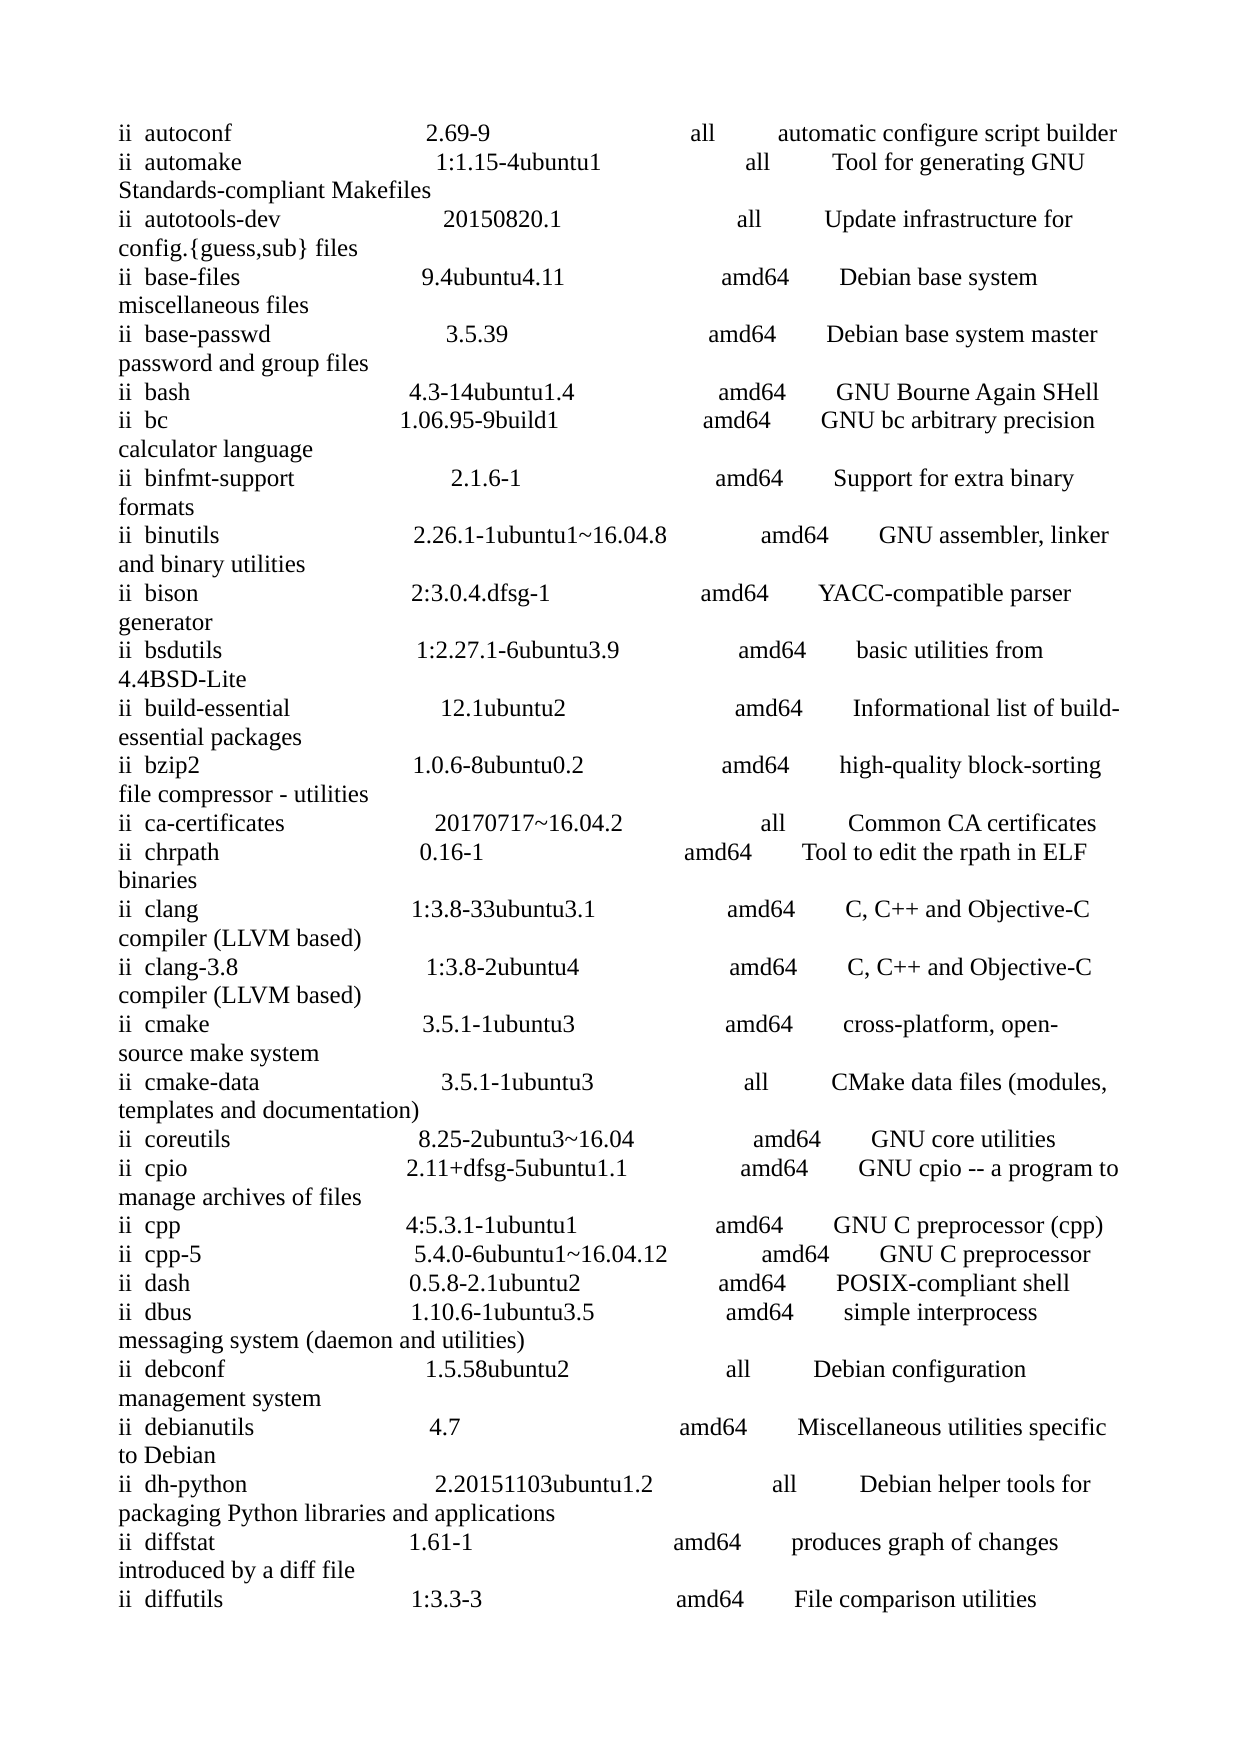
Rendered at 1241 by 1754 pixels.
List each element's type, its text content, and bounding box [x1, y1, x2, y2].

text ii autoconf 2.69-9 all automatic configure script builder [118, 118, 1122, 147]
text ii bzip2 1.0.6-8ubuntu0.2 amd64 high-quality block-sorting file compressor - utilities [118, 751, 1122, 808]
text ii debconf 1.5.58ubuntu2 all Debian configuration management system [118, 1354, 1122, 1412]
text ii cpp-5 5.4.0-6ubuntu1~16.04.12 amd64 GNU C preprocessor [118, 1239, 1122, 1268]
text ii autotools-dev 20150820.1 all Update infrastructure for config.{guess,sub} files [118, 204, 1122, 262]
text ii build-essential 12.1ubuntu2 amd64 Informational list of build-essential packages [118, 693, 1122, 751]
text ii dh-python 2.20151103ubuntu1.2 all Debian helper tools for packaging Python libraries and applications [118, 1469, 1122, 1527]
text ii base-passwd 3.5.39 amd64 Debian base system master password and group files [118, 319, 1122, 377]
text ii debianutils 4.7 amd64 Miscellaneous utilities specific to Debian [118, 1412, 1122, 1469]
text ii binutils 2.26.1-1ubuntu1~16.04.8 amd64 GNU assembler, linker and binary utilities [118, 521, 1122, 578]
text ii binfmt-support 2.1.6-1 amd64 Support for extra binary formats [118, 463, 1122, 521]
text ii base-files 9.4ubuntu4.11 amd64 Debian base system miscellaneous files [118, 262, 1122, 319]
text ii cmake 3.5.1-1ubuntu3 amd64 cross-platform, open-source make system [118, 1009, 1122, 1067]
text ii bsdutils 1:2.27.1-6ubuntu3.9 amd64 basic utilities from 4.4BSD-Lite [118, 636, 1122, 693]
text ii clang 1:3.8-33ubuntu3.1 amd64 C, C++ and Objective-C compiler (LLVM based) [118, 894, 1122, 952]
text ii cmake-data 3.5.1-1ubuntu3 all CMake data files (modules, templates and documentation) [118, 1067, 1122, 1124]
text ii cpio 2.11+dfsg-5ubuntu1.1 amd64 GNU cpio -- a program to manage archives of files [118, 1153, 1122, 1211]
text ii cpp 4:5.3.1-1ubuntu1 amd64 GNU C preprocessor (cpp) [118, 1211, 1122, 1239]
text ii dbus 1.10.6-1ubuntu3.5 amd64 simple interprocess messaging system (daemon and utilities) [118, 1297, 1122, 1354]
text ii chrpath 0.16-1 amd64 Tool to edit the rpath in ELF binaries [118, 837, 1122, 894]
text ii bc 1.06.95-9build1 amd64 GNU bc arbitrary precision calculator language [118, 406, 1122, 463]
text ii diffutils 1:3.3-3 amd64 File comparison utilities [118, 1584, 1122, 1613]
text ii bash 4.3-14ubuntu1.4 amd64 GNU Bourne Again SHell [118, 377, 1122, 406]
text ii automake 1:1.15-4ubuntu1 all Tool for generating GNU Standards-compliant Makefiles [118, 147, 1122, 204]
text ii clang-3.8 1:3.8-2ubuntu4 amd64 C, C++ and Objective-C compiler (LLVM based) [118, 952, 1122, 1009]
text ii bison 2:3.0.4.dfsg-1 amd64 YACC-compatible parser generator [118, 578, 1122, 636]
text ii coreutils 8.25-2ubuntu3~16.04 amd64 GNU core utilities [118, 1124, 1122, 1153]
text ii ca-certificates 20170717~16.04.2 all Common CA certificates [118, 808, 1122, 837]
text ii dash 0.5.8-2.1ubuntu2 amd64 POSIX-compliant shell [118, 1268, 1122, 1297]
text ii diffstat 1.61-1 amd64 produces graph of changes introduced by a diff file [118, 1527, 1122, 1584]
